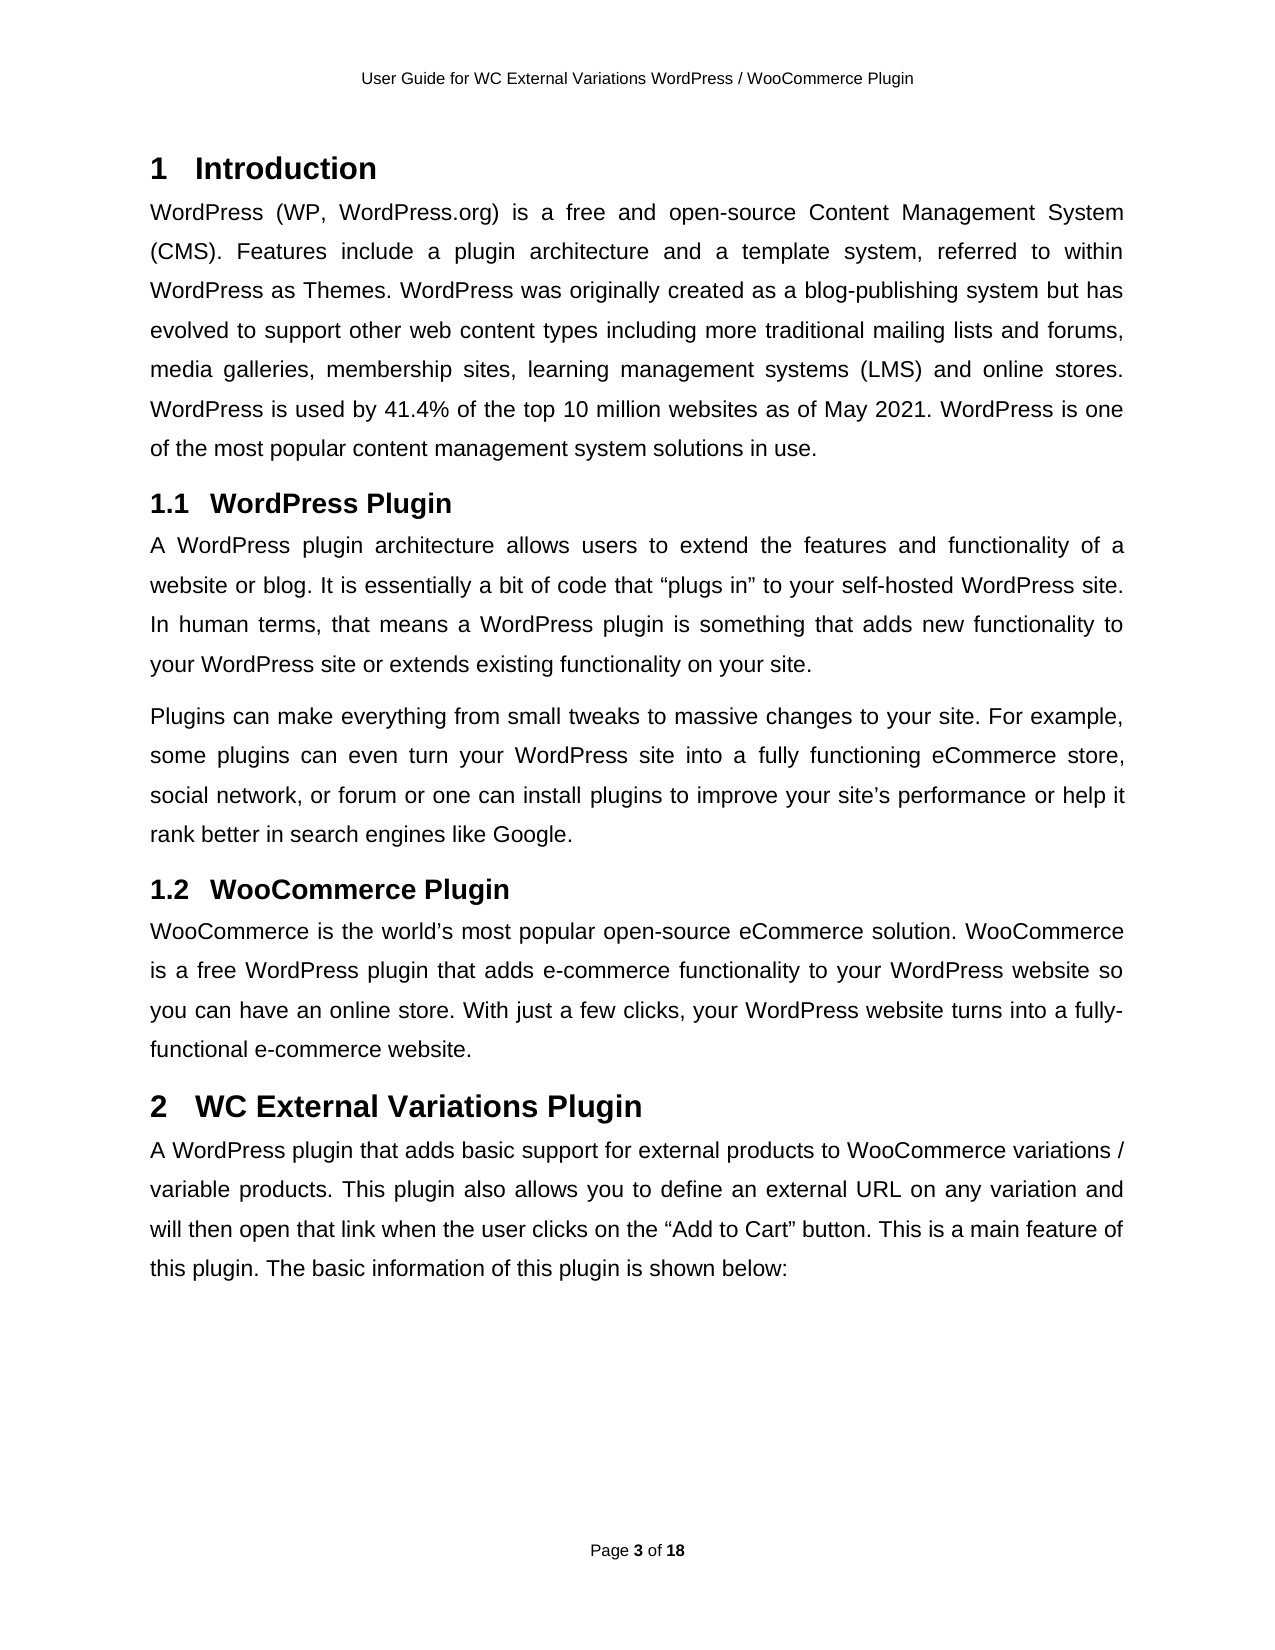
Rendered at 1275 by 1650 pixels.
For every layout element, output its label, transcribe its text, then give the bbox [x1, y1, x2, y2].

subtitle Introduction [150, 150, 1125, 186]
subtitle WooCommerce Plugin [150, 873, 1125, 905]
text WordPress (WP, WordPress.org) is a free and open-source Content Management System (CMS). Features include a plugin architecture and a template system, referred to within WordPress as Themes. WordPress was originally created as a blog-publishing system but has evolved to support other web content types including more traditional mailing lists and forums, media galleries, membership sites, learning management systems (LMS) and online stores. WordPress is used by 41.4% of the top 10 million websites as of May 2021. WordPress is one of the most popular content management system solutions in use. [150, 198, 1125, 462]
subtitle WC External Variations Plugin [150, 1088, 1125, 1124]
text Plugins can make everything from small tweaks to massive changes to your site. For example, some plugins can even turn your WordPress site into a fully functioning eCommerce store, social network, or forum or one can install plugins to improve your site’s performance or help it rank better in search engines like Google. [150, 703, 1125, 847]
text A WordPress plugin architecture allows users to extend the features and functionality of a website or blog. It is essentially a bit of code that “plugs in” to your self-hosted WordPress site. In human terms, that means a WordPress plugin is something that adds new functionality to your WordPress site or extends existing functionality on your site. [150, 532, 1125, 677]
subtitle WordPress Plugin [150, 487, 1125, 520]
text A WordPress plugin that adds basic support for external products to WooCommerce variations / variable products. This plugin also allows you to define an external URL on any variation and will then open that link when the user clicks on the “Add to Cart” button. This is a main feature of this plugin. The basic information of this plugin is shown below: [150, 1137, 1125, 1282]
text WooCommerce is the world’s most popular open-source eCommerce solution. WooCommerce is a free WordPress plugin that adds e-commerce functionality to your WordPress website so you can have an online store. With just a few clicks, your WordPress website turns into a fully-functional e-commerce website. [150, 918, 1125, 1063]
